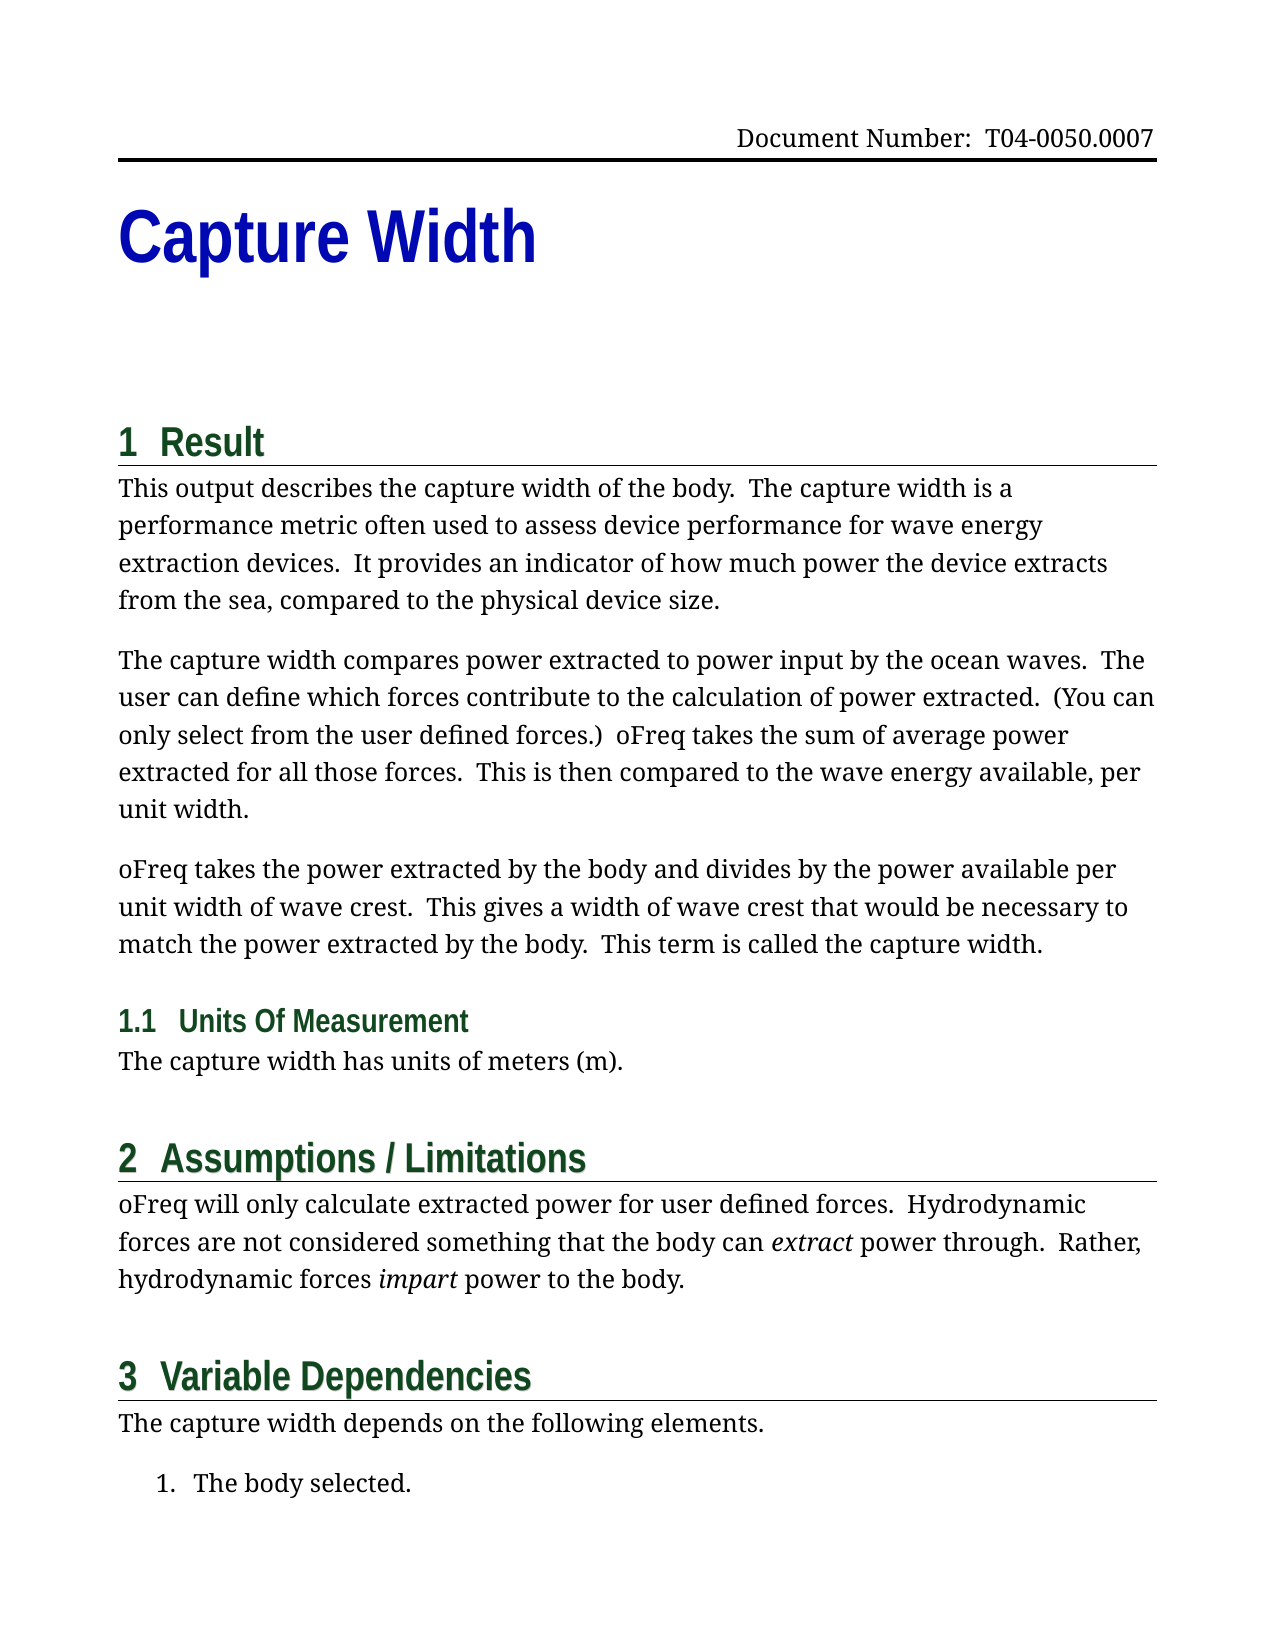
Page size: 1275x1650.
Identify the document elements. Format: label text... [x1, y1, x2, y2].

title Capture Width [118, 192, 1157, 278]
text This output describes the capture width of the body. The capture width is a performance metric often used to assess device performance for wave energy extraction devices. It provides an indicator of how much power the device extracts from the sea, compared to the physical device size. [118, 471, 1157, 617]
subtitle Units of Measurement [118, 1002, 1157, 1040]
subtitle Variable Dependencies [118, 1352, 1157, 1400]
text oFreq will only calculate extracted power for user defined forces. Hydrodynamic forces are not considered something that the body can extract power through. Rather, hydrodynamic forces impart power to the body. [118, 1187, 1157, 1296]
list The body selected. [156, 1465, 1157, 1499]
text The capture width has units of meters (m). [118, 1044, 1157, 1078]
subtitle Assumptions / Limitations [118, 1134, 1157, 1181]
subtitle Result [118, 417, 1157, 465]
text oFreq takes the power extracted by the body and divides by the power available per unit width of wave crest. This gives a width of wave crest that would be necessary to match the power extracted by the body. This term is called the capture width. [118, 852, 1157, 961]
text The capture width depends on the following elements. [118, 1405, 1157, 1439]
text The capture width compares power extracted to power input by the ocean waves. The user can define which forces contribute to the calculation of power extracted. (You can only select from the user defined forces.) oFreq takes the sum of average power extracted for all those forces. This is then compared to the wave energy available, per unit width. [118, 643, 1157, 826]
